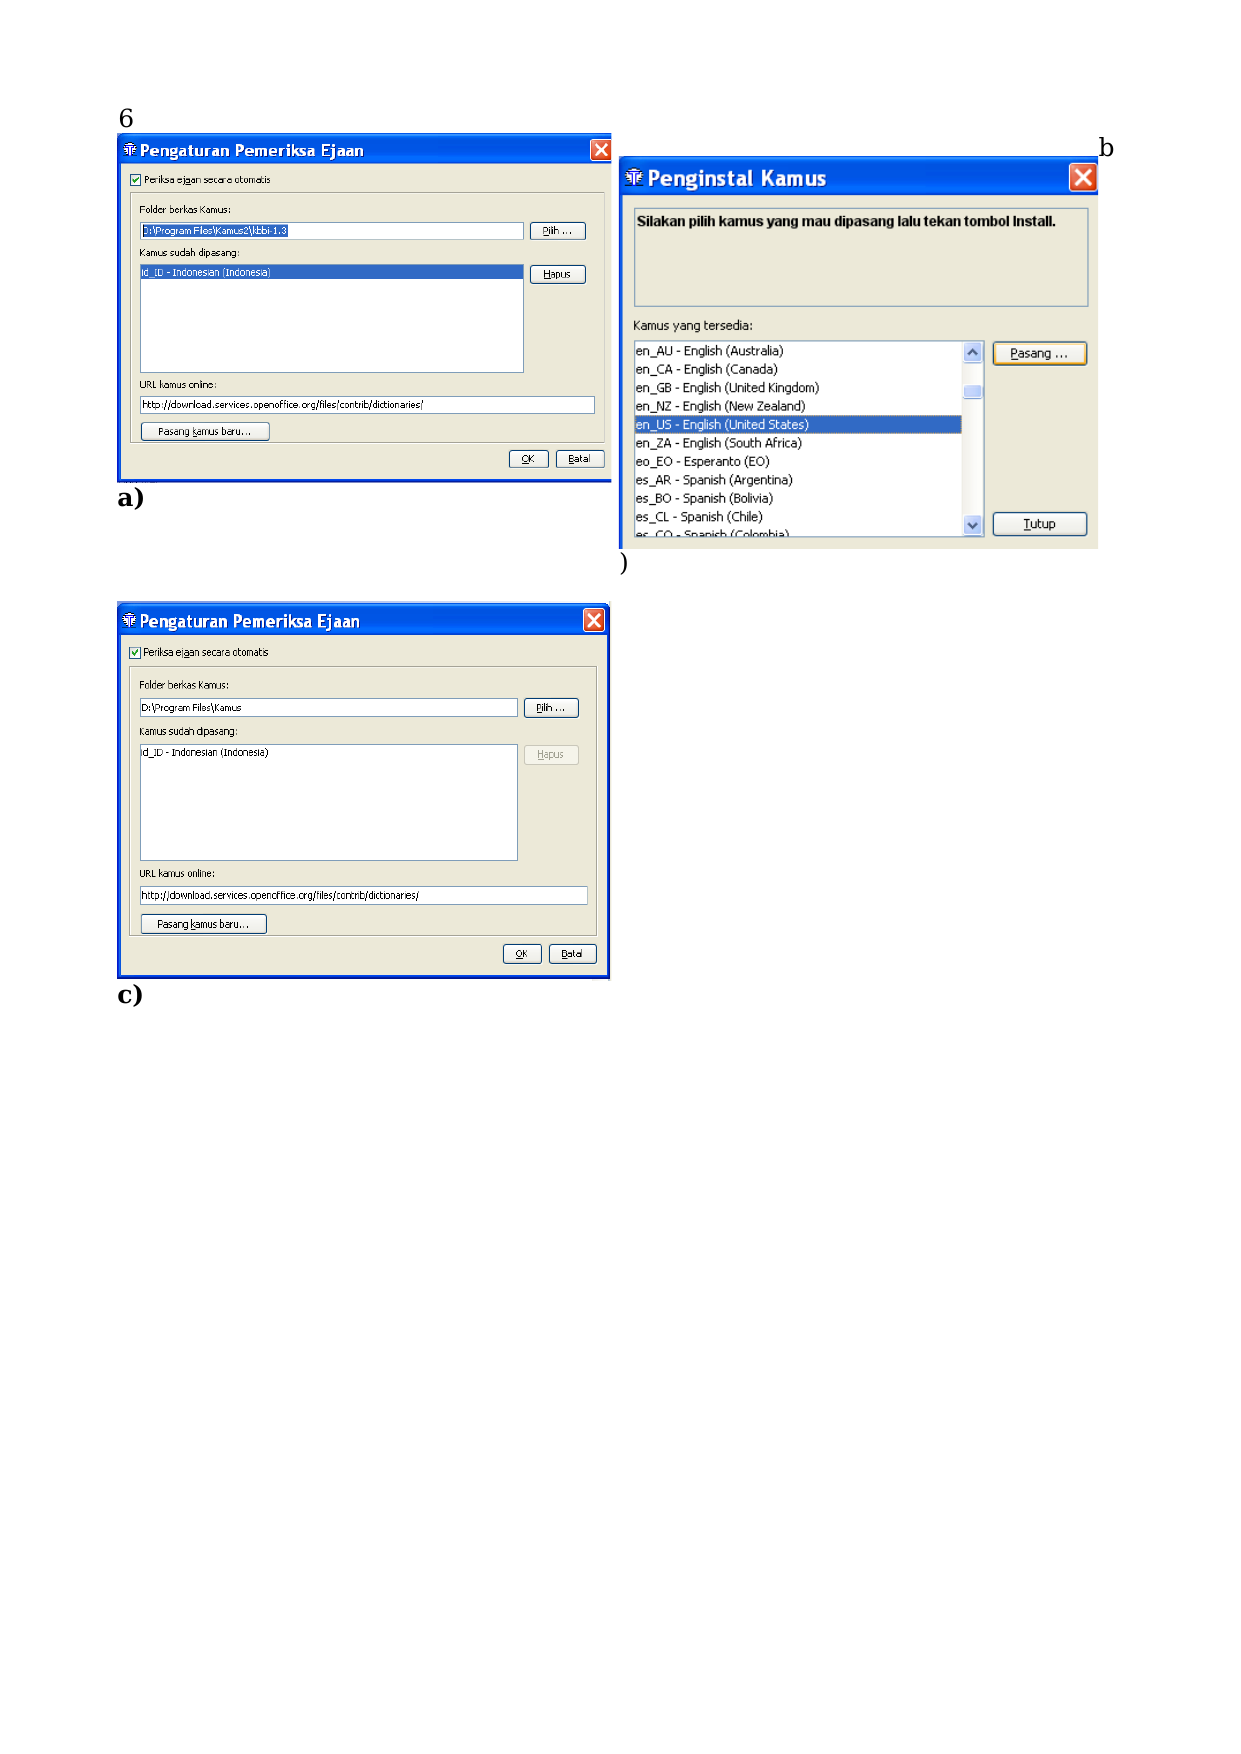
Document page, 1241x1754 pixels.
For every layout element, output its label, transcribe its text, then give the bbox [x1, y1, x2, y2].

table_header a) [117, 133, 619, 578]
table_cell [619, 578, 1121, 1009]
table_header b) [619, 133, 1121, 578]
table_cell c) [117, 578, 619, 1009]
